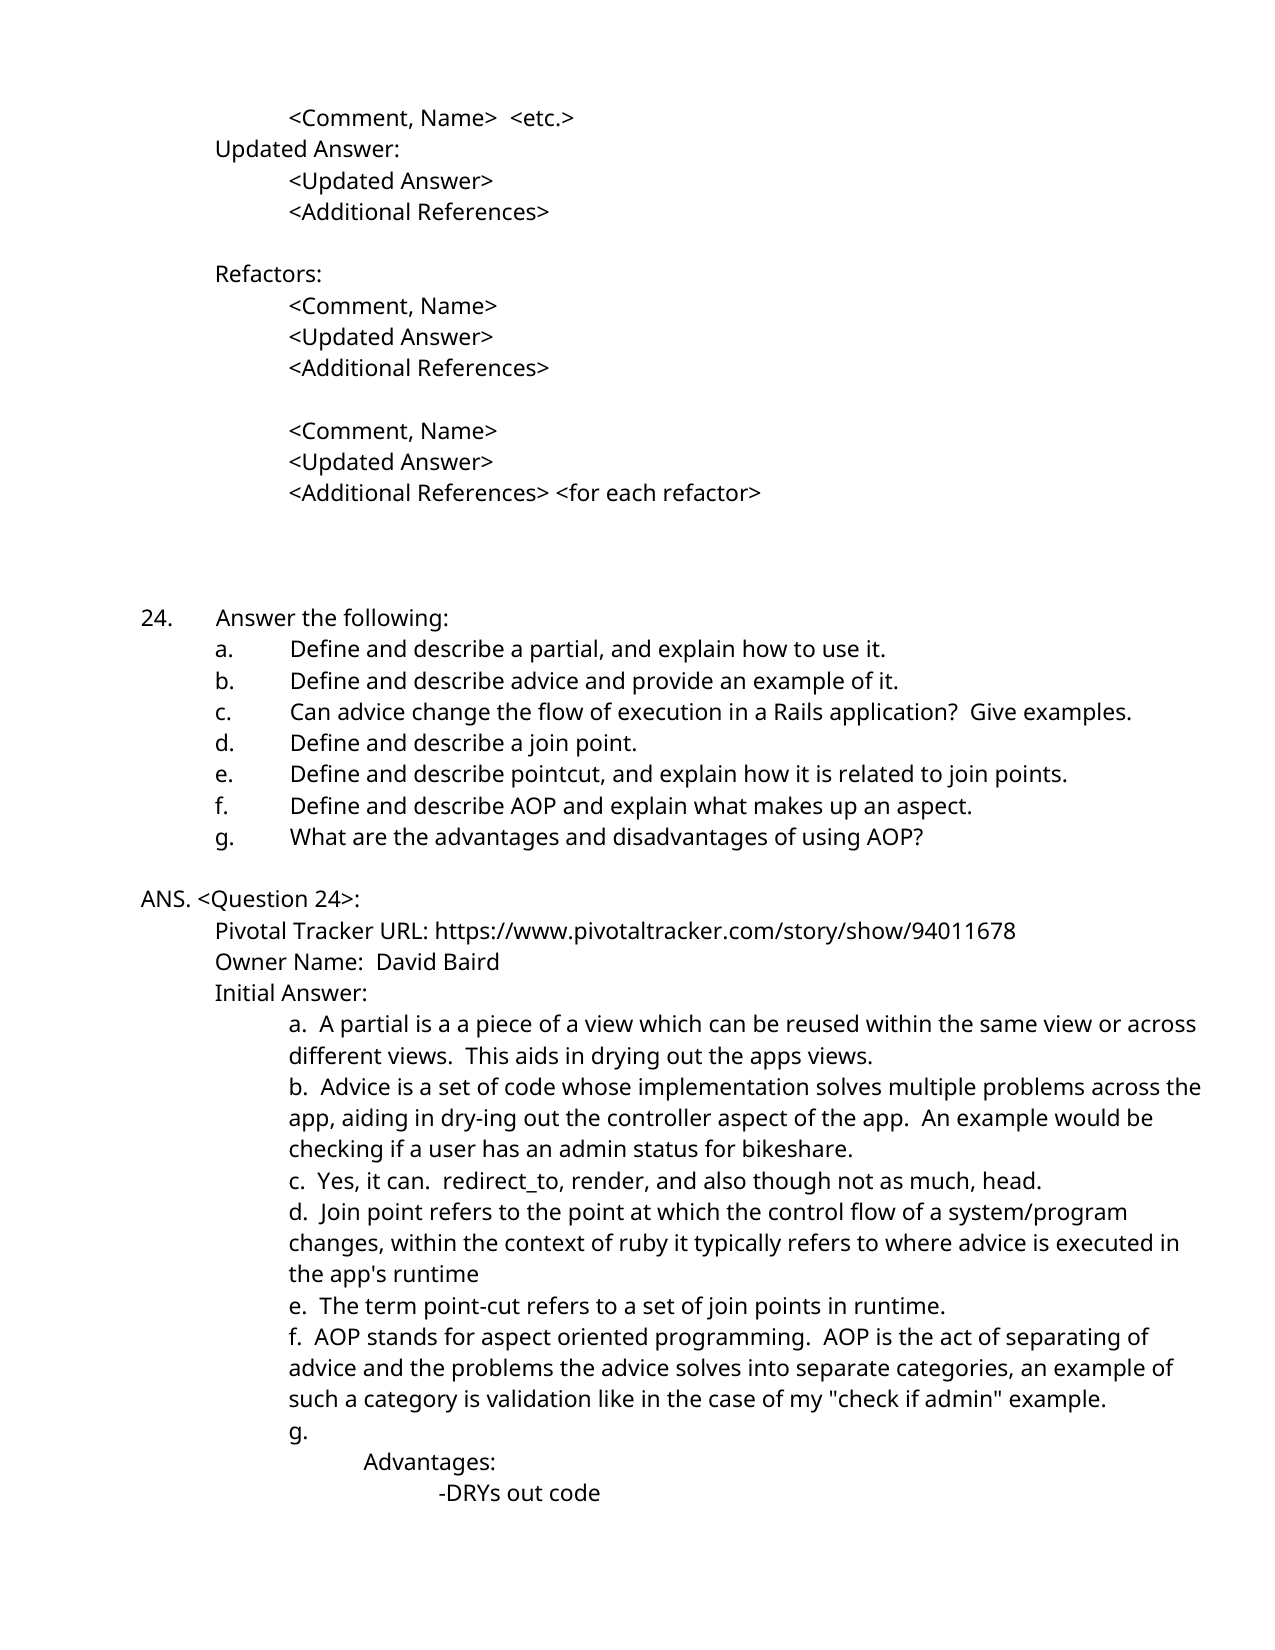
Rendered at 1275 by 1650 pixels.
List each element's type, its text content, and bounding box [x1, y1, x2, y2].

text <Comment, Name> [288, 289, 1204, 321]
text a. Define and describe a partial, and explain how to use it. [214, 633, 1204, 664]
text Updated Answer: [214, 133, 1204, 164]
text Pivotal Tracker URL: https://www.pivotaltracker.com/story/show/94011678 [214, 914, 1204, 946]
text -DRYs out code [288, 1477, 1204, 1508]
text <Comment, Name> [288, 414, 1204, 446]
text a. A partial is a a piece of a view which can be reused within the same view or across different views. This aids in drying out the apps views. [288, 1008, 1204, 1071]
text c. Yes, it can. redirect_to, render, and also though not as much, head. [288, 1164, 1204, 1196]
text d. Define and describe a join point. [214, 727, 1204, 758]
text b. Define and describe advice and provide an example of it. [214, 664, 1204, 696]
text 24. Answer the following: [141, 602, 1204, 633]
text Owner Name: David Baird [214, 946, 1204, 977]
text <Additional References> <for each refactor> [288, 477, 1204, 508]
text <Updated Answer> [288, 321, 1204, 352]
text Refactors: [214, 258, 1204, 289]
text <Additional References> [288, 352, 1204, 383]
text e. Define and describe pointcut, and explain how it is related to join points. [214, 758, 1204, 789]
text b. Advice is a set of code whose implementation solves multiple problems across the app, aiding in dry-ing out the controller aspect of the app. An example would be checking if a user has an admin status for bikeshare. [288, 1071, 1204, 1164]
text g. What are the advantages and disadvantages of using AOP? [214, 821, 1204, 852]
text <Updated Answer> [288, 446, 1204, 477]
text ANS. <Question 24>: [141, 883, 1204, 914]
text c. Can advice change the flow of execution in a Rails application? Give examples. [214, 696, 1204, 727]
text f. Define and describe AOP and explain what makes up an aspect. [214, 789, 1204, 821]
text e. The term point-cut refers to a set of join points in runtime. [288, 1289, 1204, 1321]
text <Updated Answer> [288, 164, 1204, 196]
text Initial Answer: [214, 977, 1204, 1008]
text Advantages: [288, 1446, 1204, 1477]
text g. [288, 1414, 1204, 1446]
text <Additional References> [288, 196, 1204, 227]
text <Comment, Name> <etc.> [288, 102, 1204, 133]
text d. Join point refers to the point at which the control flow of a system/program changes, within the context of ruby it typically refers to where advice is executed in the app's runtime [288, 1196, 1204, 1289]
text f. AOP stands for aspect oriented programming. AOP is the act of separating of advice and the problems the advice solves into separate categories, an example of such a category is validation like in the case of my "check if admin" example. [288, 1321, 1204, 1414]
